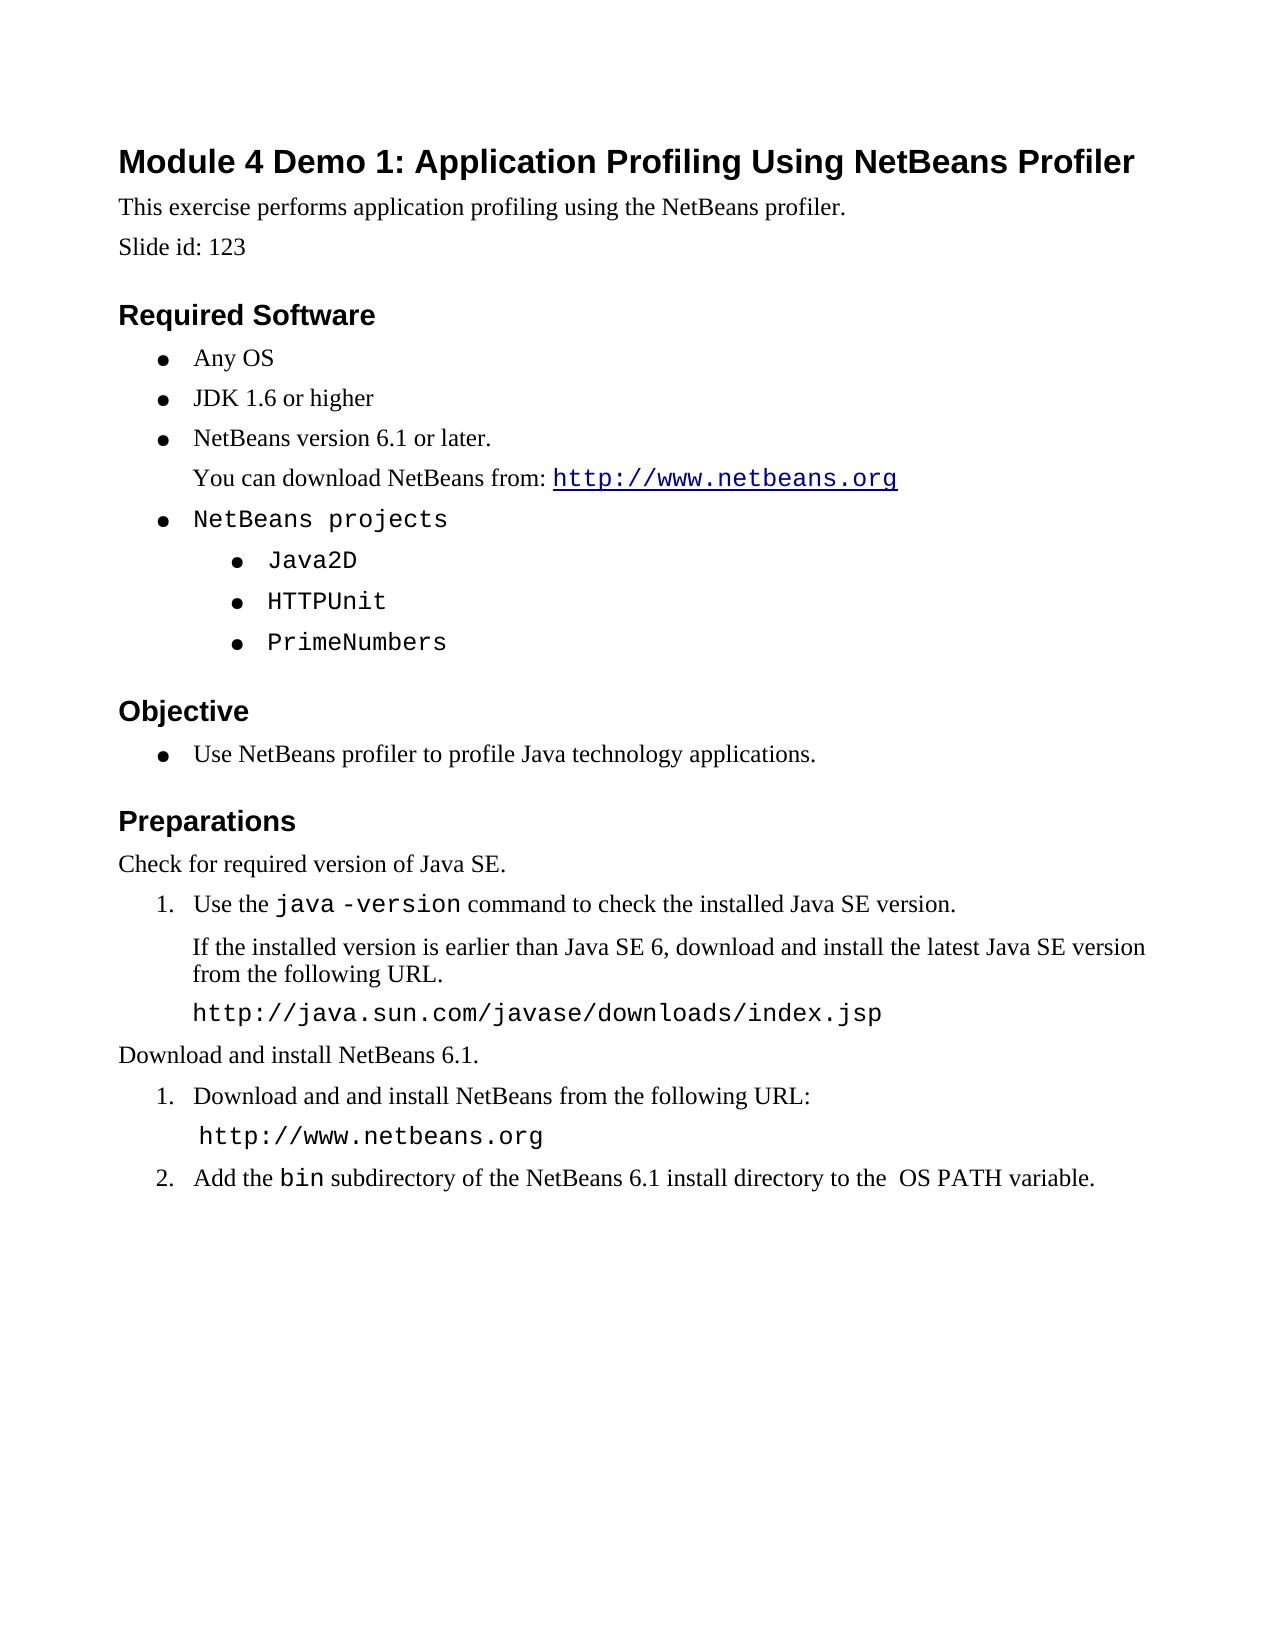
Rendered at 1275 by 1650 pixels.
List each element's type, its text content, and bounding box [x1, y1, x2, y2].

text Slide id: 123 [118, 233, 1157, 261]
list Add the bin subdirectory of the NetBeans 6.1 install directory to the OS PATH variable. [156, 1164, 1157, 1194]
text If the installed version is earlier than Java SE 6, download and install the latest Java SE version from the following URL. [192, 933, 1157, 988]
list PrimeNumbers [229, 629, 1157, 657]
subtitle Preparations [118, 805, 1157, 838]
list HTTPUnit [229, 588, 1157, 617]
subtitle Module 4 Demo 1: Application Profiling Using NetBeans Profiler [118, 143, 1157, 181]
text Check for required version of Java SE. [118, 850, 1157, 878]
text You can download NetBeans from: http://www.netbeans.org [192, 464, 1157, 494]
list Use NetBeans profiler to profile Java technology applications. [156, 740, 1157, 768]
list Download and and install NetBeans from the following URL: [156, 1082, 1157, 1109]
list Use the java -version command to check the installed Java SE version. [156, 891, 1157, 920]
text This exercise performs application profiling using the NetBeans profiler. [118, 193, 1157, 221]
text Download and install NetBeans 6.1. [118, 1042, 1157, 1069]
list JDK 1.6 or higher [156, 384, 1157, 412]
list Java2D [229, 547, 1157, 576]
list NetBeans projects [156, 507, 1157, 535]
list Any OS [156, 344, 1157, 371]
subtitle Required Software [118, 298, 1157, 331]
list NetBeans version 6.1 or later. [156, 424, 1157, 452]
text http://java.sun.com/javase/downloads/index.jsp [192, 1001, 1157, 1029]
subtitle Objective [118, 695, 1157, 727]
text http://www.netbeans.org [192, 1122, 1157, 1152]
